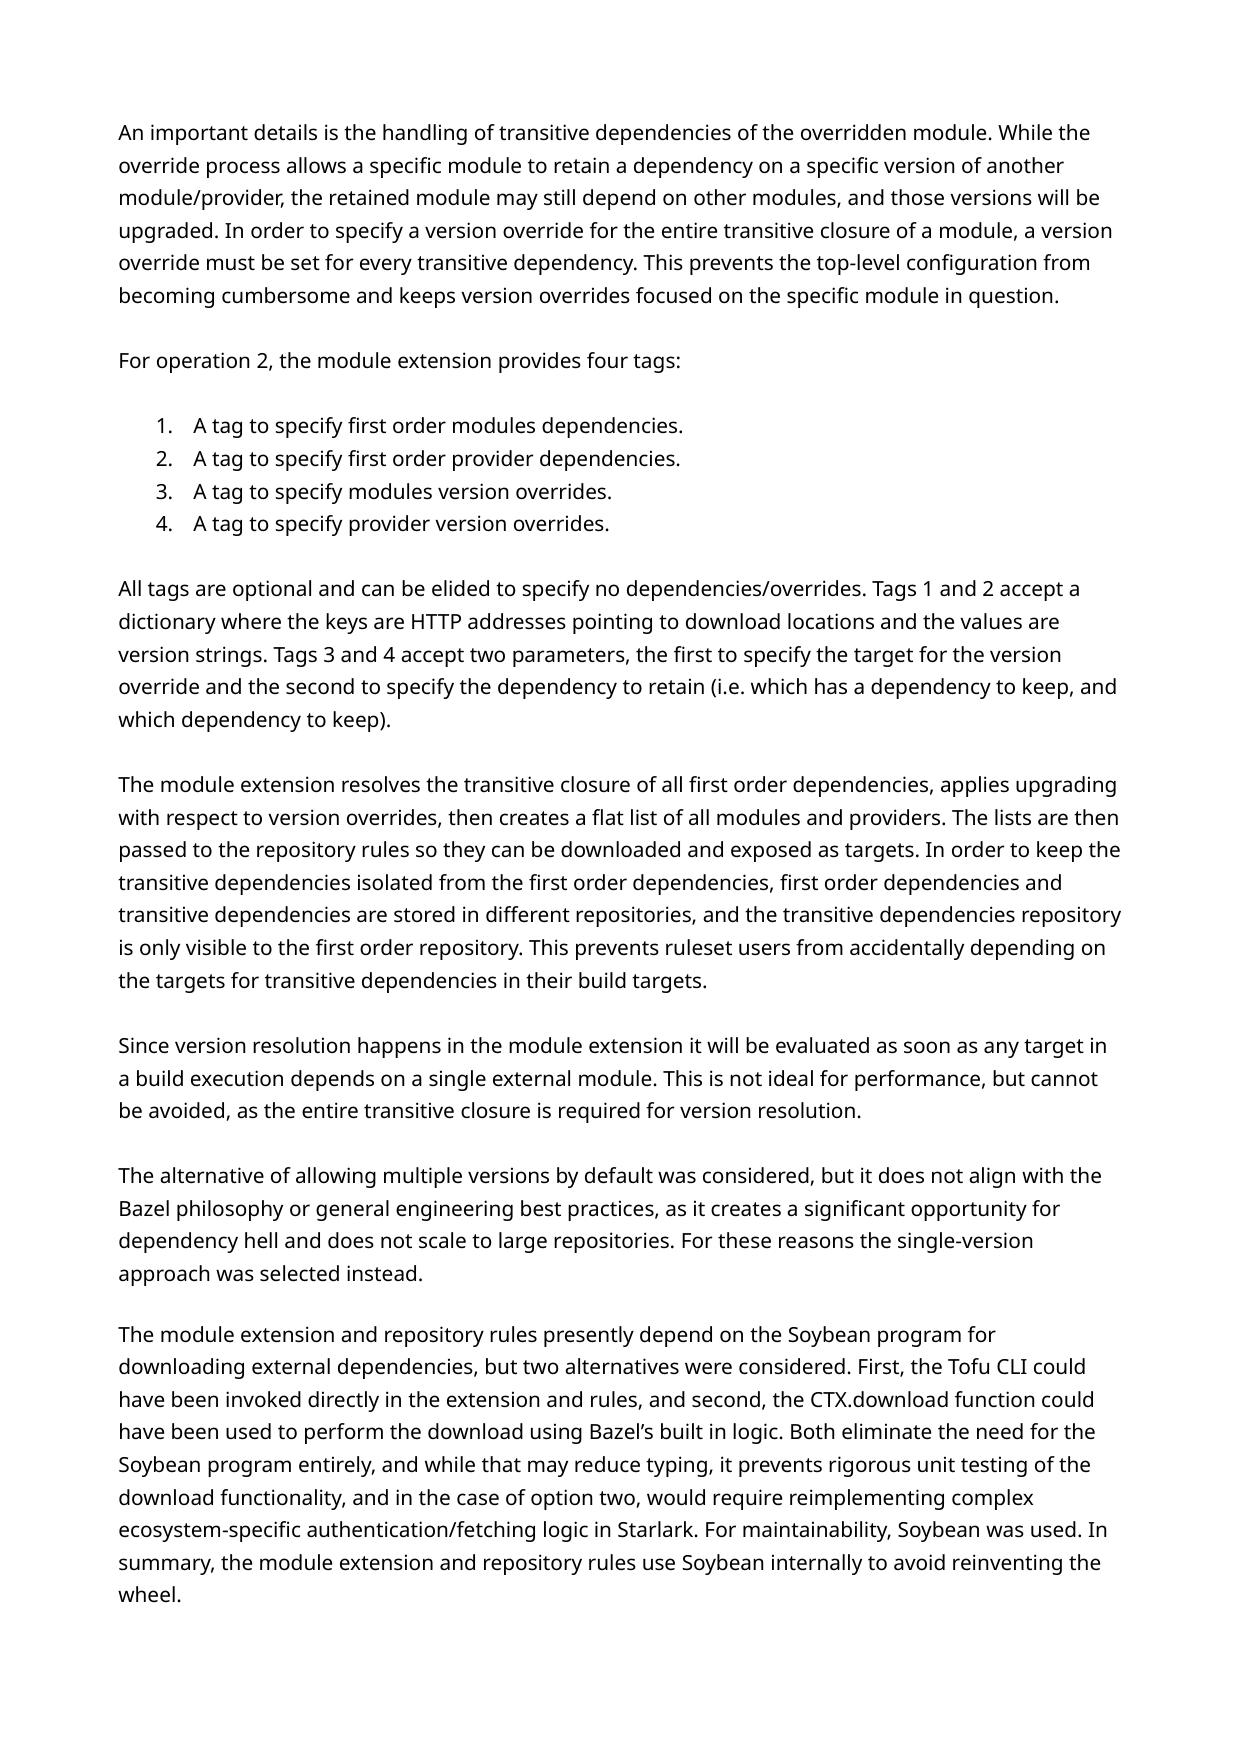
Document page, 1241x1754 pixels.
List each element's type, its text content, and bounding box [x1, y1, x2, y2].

list A tag to specify first order modules dependencies. [156, 412, 1122, 440]
text For operation 2, the module extension provides four tags: [118, 346, 1122, 375]
text All tags are optional and can be elided to specify no dependencies/overrides. Tags 1 and 2 accept a dictionary where the keys are HTTP addresses pointing to download locations and the values are version strings. Tags 3 and 4 accept two parameters, the first to specify the target for the version override and the second to specify the dependency to retain (i.e. which has a dependency to keep, and which dependency to keep). [118, 574, 1122, 733]
text An important details is the handling of transitive dependencies of the overridden module. While the override process allows a specific module to retain a dependency on a specific version of another module/provider, the retained module may still depend on other modules, and those versions will be upgraded. In order to specify a version override for the entire transitive closure of a module, a version override must be set for every transitive dependency. This prevents the top-level configuration from becoming cumbersome and keeps version overrides focused on the specific module in question. [118, 118, 1122, 309]
text The module extension and repository rules presently depend on the Soybean program for downloading external dependencies, but two alternatives were considered. First, the Tofu CLI could have been invoked directly in the extension and rules, and second, the CTX.download function could have been used to perform the download using Bazel’s built in logic. Both eliminate the need for the Soybean program entirely, and while that may reduce typing, it prevents rigorous unit testing of the download functionality, and in the case of option two, would require reimplementing complex ecosystem-specific authentication/fetching logic in Starlark. For maintainability, Soybean was used. In summary, the module extension and repository rules use Soybean internally to avoid reinventing the wheel. [118, 1320, 1122, 1609]
text Since version resolution happens in the module extension it will be evaluated as soon as any target in a build execution depends on a single external module. This is not ideal for performance, but cannot be avoided, as the entire transitive closure is required for version resolution. [118, 1031, 1122, 1125]
list A tag to specify provider version overrides. [156, 509, 1122, 538]
list A tag to specify modules version overrides. [156, 477, 1122, 505]
list A tag to specify first order provider dependencies. [156, 444, 1122, 473]
text The module extension resolves the transitive closure of all first order dependencies, applies upgrading with respect to version overrides, then creates a flat list of all modules and providers. The lists are then passed to the repository rules so they can be downloaded and exposed as targets. In order to keep the transitive dependencies isolated from the first order dependencies, first order dependencies and transitive dependencies are stored in different repositories, and the transitive dependencies repository is only visible to the first order repository. This prevents ruleset users from accidentally depending on the targets for transitive dependencies in their build targets. [118, 770, 1122, 994]
text The alternative of allowing multiple versions by default was considered, but it does not align with the Bazel philosophy or general engineering best practices, as it creates a significant opportunity for dependency hell and does not scale to large repositories. For these reasons the single-version approach was selected instead. [118, 1161, 1122, 1288]
